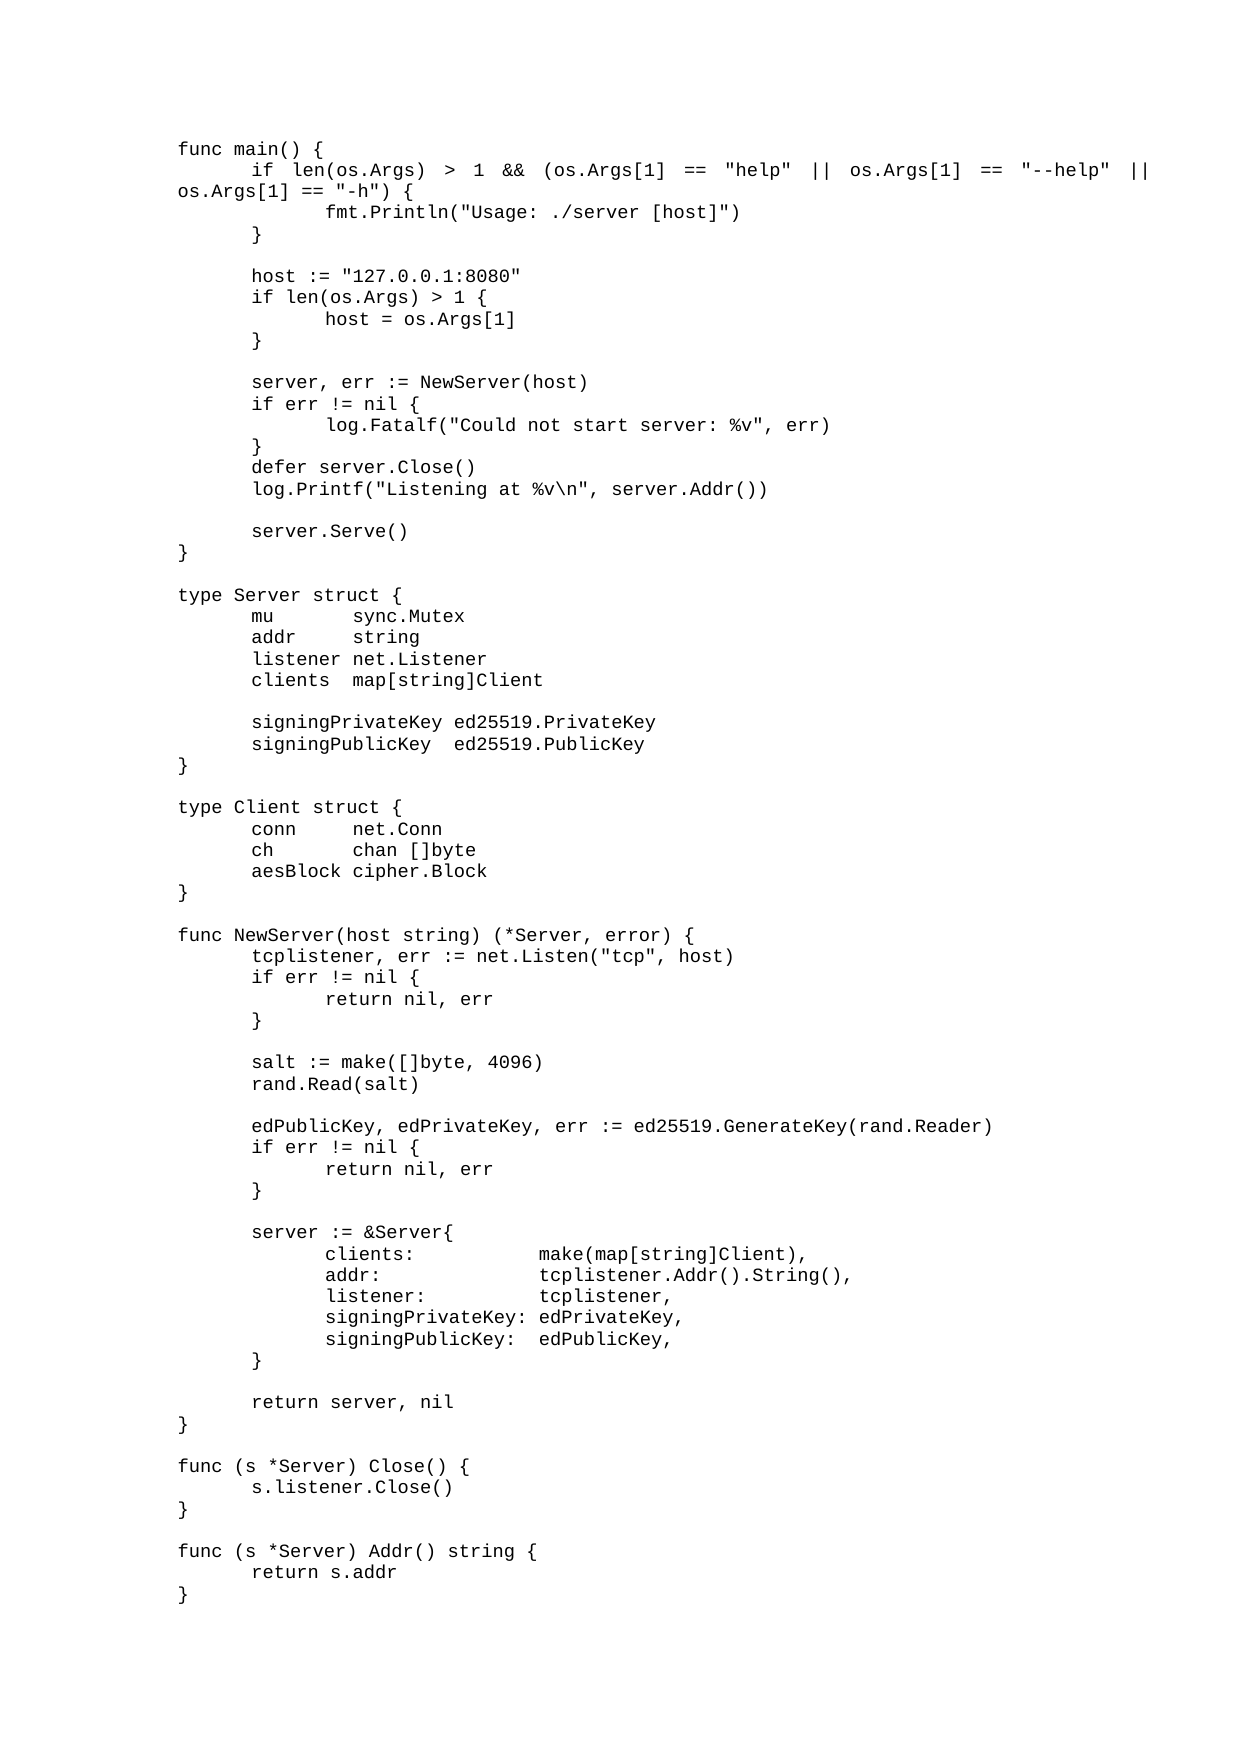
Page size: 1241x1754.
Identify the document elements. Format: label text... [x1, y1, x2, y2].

text tcplistener, err := net.Listen("tcp", host) [177, 947, 1152, 968]
text server := &Server{ [177, 1223, 1152, 1244]
text rand.Read(salt) [177, 1074, 1152, 1096]
text } [177, 1011, 1152, 1032]
text type Client struct { [177, 798, 1152, 819]
text type Server struct { [177, 586, 1152, 607]
text if err != nil { [177, 394, 1152, 416]
text } [177, 1181, 1152, 1202]
text } [177, 1499, 1152, 1521]
text addr: tcplistener.Addr().String(), [177, 1266, 1152, 1287]
text signingPublicKey: edPublicKey, [177, 1329, 1152, 1351]
text salt := make([]byte, 4096) [177, 1053, 1152, 1074]
text signingPublicKey ed25519.PublicKey [177, 734, 1152, 756]
text ch chan []byte [177, 841, 1152, 862]
text return s.addr [177, 1563, 1152, 1584]
text } [177, 756, 1152, 777]
text } [177, 331, 1152, 352]
text if err != nil { [177, 968, 1152, 989]
text signingPrivateKey: edPrivateKey, [177, 1308, 1152, 1329]
text if err != nil { [177, 1138, 1152, 1159]
text } [177, 1584, 1152, 1606]
text defer server.Close() [177, 458, 1152, 479]
text s.listener.Close() [177, 1478, 1152, 1499]
text if len(os.Args) > 1 && (os.Args[1] == "help" || os.Args[1] == "--help" || os.Args[1] == "-h") { [177, 161, 1152, 203]
text edPublicKey, edPrivateKey, err := ed25519.GenerateKey(rand.Reader) [177, 1117, 1152, 1138]
text } [177, 224, 1152, 246]
text aesBlock cipher.Block [177, 862, 1152, 883]
text server, err := NewServer(host) [177, 373, 1152, 394]
text } [177, 1351, 1152, 1372]
text func main() { [177, 139, 1152, 161]
text listener net.Listener [177, 649, 1152, 671]
text } [177, 437, 1152, 458]
text func (s *Server) Close() { [177, 1457, 1152, 1478]
text fmt.Println("Usage: ./server [host]") [177, 203, 1152, 224]
text mu sync.Mutex [177, 607, 1152, 628]
text } [177, 1414, 1152, 1436]
text server.Serve() [177, 522, 1152, 543]
text signingPrivateKey ed25519.PrivateKey [177, 713, 1152, 734]
text } [177, 883, 1152, 904]
text return nil, err [177, 1159, 1152, 1181]
text func (s *Server) Addr() string { [177, 1542, 1152, 1563]
text return nil, err [177, 989, 1152, 1011]
text host := "127.0.0.1:8080" [177, 267, 1152, 288]
text listener: tcplistener, [177, 1287, 1152, 1308]
text clients map[string]Client [177, 671, 1152, 692]
text func NewServer(host string) (*Server, error) { [177, 926, 1152, 947]
text clients: make(map[string]Client), [177, 1244, 1152, 1266]
text log.Printf("Listening at %v\n", server.Addr()) [177, 479, 1152, 501]
text return server, nil [177, 1393, 1152, 1414]
text } [177, 543, 1152, 564]
text conn net.Conn [177, 819, 1152, 841]
text log.Fatalf("Could not start server: %v", err) [177, 416, 1152, 437]
text if len(os.Args) > 1 { [177, 288, 1152, 309]
text addr string [177, 628, 1152, 649]
text host = os.Args[1] [177, 309, 1152, 331]
